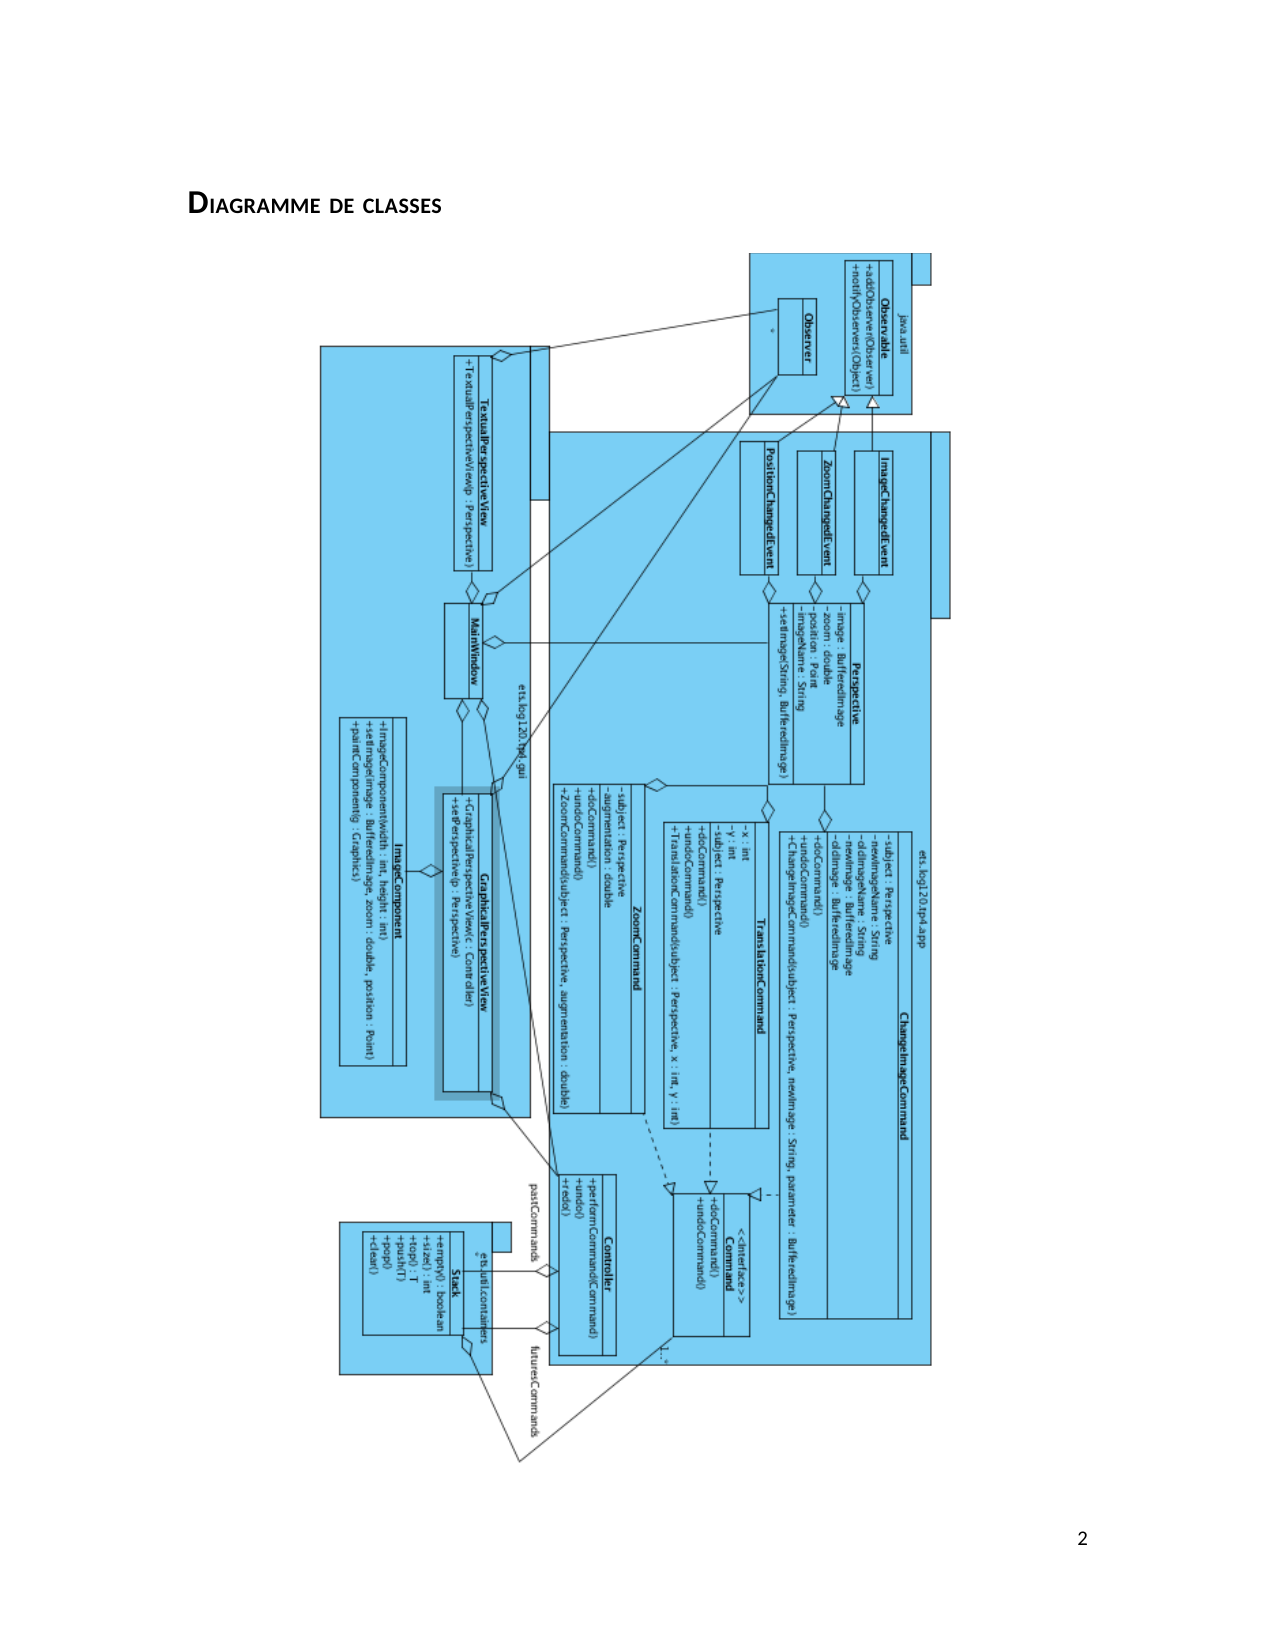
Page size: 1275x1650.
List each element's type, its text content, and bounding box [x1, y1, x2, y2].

subtitle Diagramme de classes [187, 181, 1087, 222]
picture [316, 253, 959, 1468]
